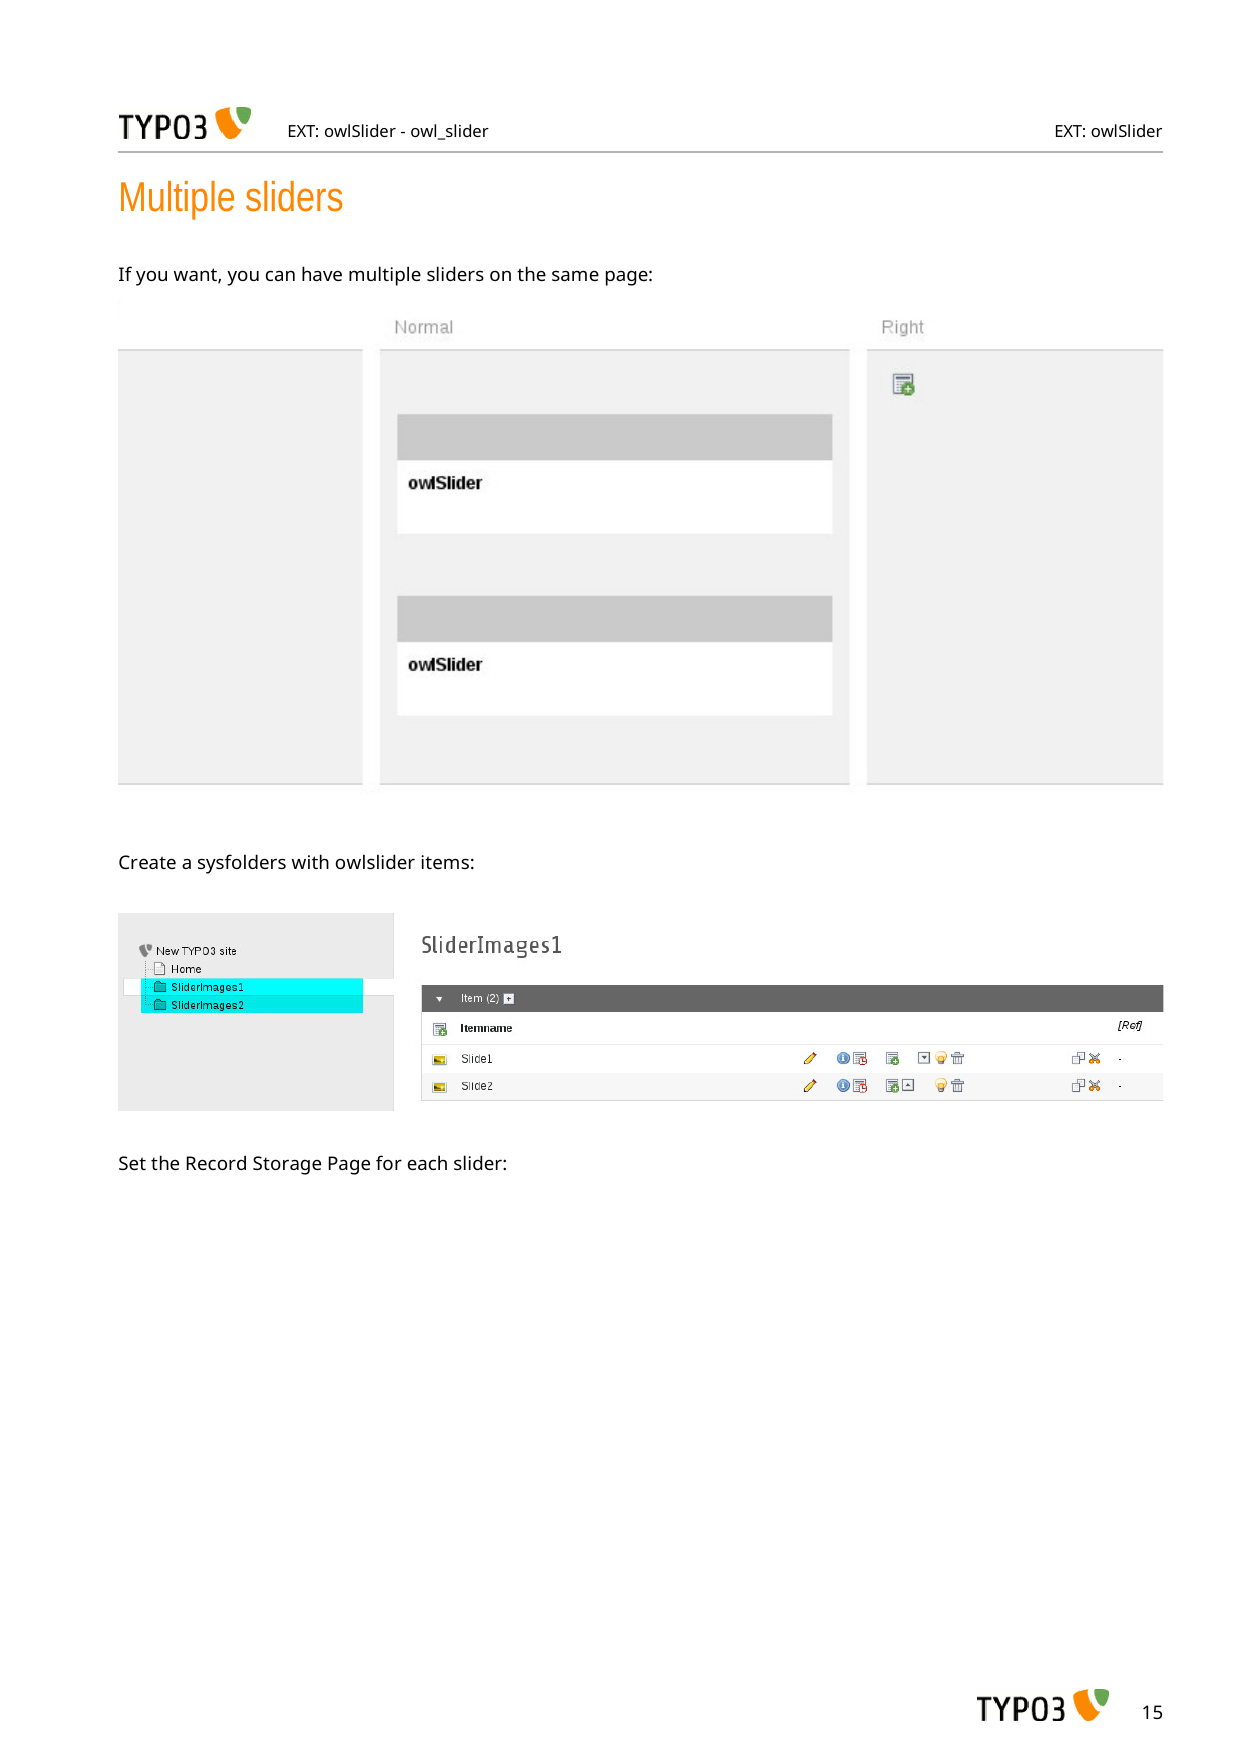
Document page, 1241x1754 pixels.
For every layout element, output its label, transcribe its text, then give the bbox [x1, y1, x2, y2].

picture [118, 286, 1164, 811]
picture [118, 106, 254, 139]
picture [118, 913, 1164, 1111]
subtitle If you want, you can have multiple sliders on the same page: [118, 260, 1163, 286]
subtitle Create a sysfolders with owlslider items: [118, 849, 1163, 875]
picture [976, 1688, 1112, 1721]
subtitle Set the Record Storage Page for each slider: [118, 1149, 1163, 1176]
subtitle Multiple sliders [118, 172, 1163, 220]
